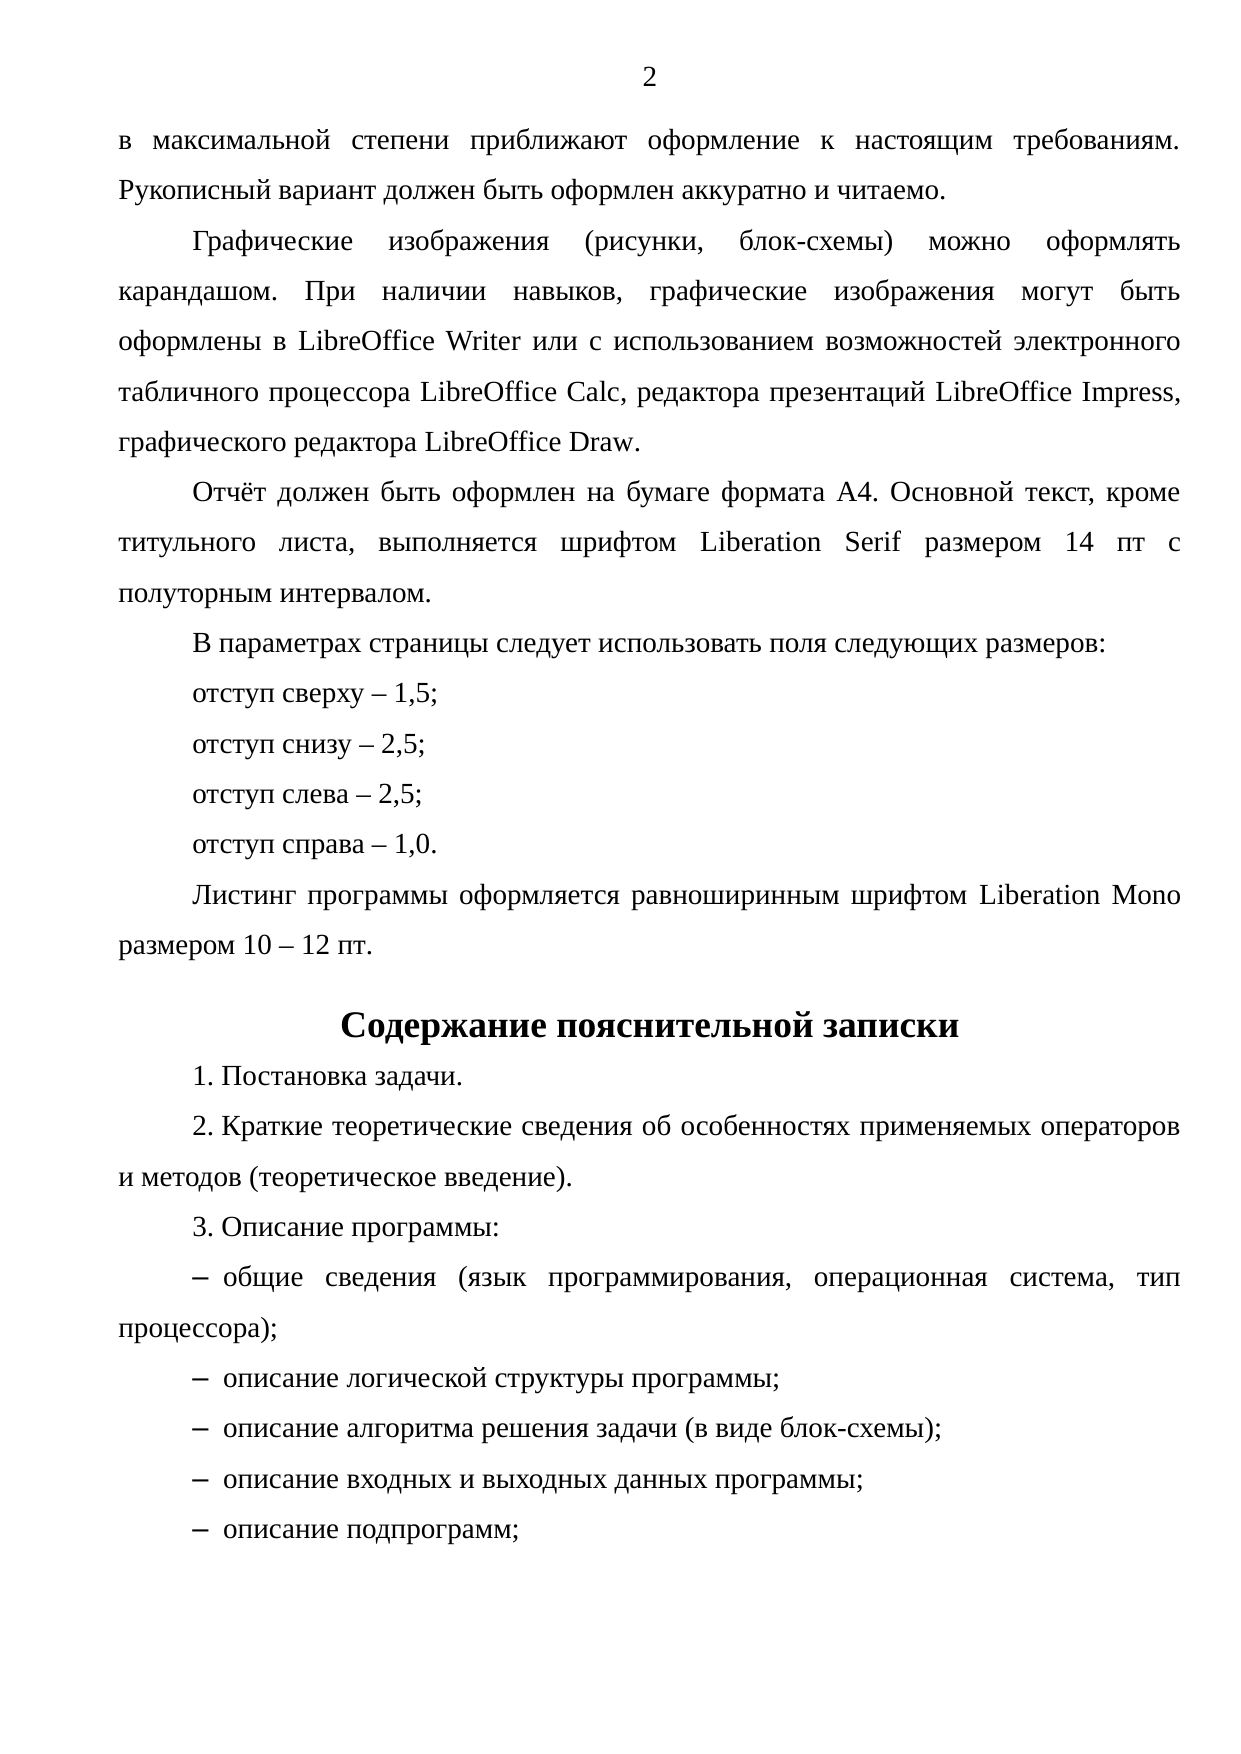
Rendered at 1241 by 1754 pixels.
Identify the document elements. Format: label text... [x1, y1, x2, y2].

list общие сведения (язык программирования, операционная система, тип процессора); [118, 1259, 1181, 1343]
text отступ слева – 2,5; [118, 776, 1181, 810]
list описание логической структуры программы; [118, 1360, 1181, 1394]
list Постановка задачи. [118, 1058, 1181, 1092]
list описание алгоритма решения задачи (в виде блок-схемы); [118, 1410, 1181, 1444]
list Краткие теоретические сведения об особенностях применяемых операторов и методов (теоретическое введение). [118, 1108, 1181, 1192]
list описание входных и выходных данных программы; [118, 1461, 1181, 1494]
text Листинг программы оформляется равноширинным шрифтом Liberation Mono размером 10 – 12 пт. [118, 877, 1181, 961]
list описание подпрограмм; [118, 1511, 1181, 1545]
text Отчёт должен быть оформлен на бумаге формата А4. Основной текст, кроме титульного листа, выполняется шрифтом Liberation Serif размером 14 пт с полуторным интервалом. [118, 474, 1181, 608]
text отступ сверху – 1,5; [118, 676, 1181, 709]
subtitle Содержание пояснительной записки [118, 1002, 1181, 1046]
text отступ снизу – 2,5; [118, 726, 1181, 759]
text Графические изображения (рисунки, блок-схемы) можно оформлять карандашом. При наличии навыков, графические изображения могут быть оформлены в LibreOffice Writer или с использованием возможностей электронного табличного процессора LibreOffice Calc, редактора презентаций LibreOffice Impress, графического редактора LibreOffice Draw. [118, 223, 1181, 457]
text в максимальной степени приближают оформление к настоящим требованиям. Рукописный вариант должен быть оформлен аккуратно и читаемо. [118, 122, 1181, 206]
list Описание программы: [118, 1209, 1181, 1242]
text В параметрах страницы следует использовать поля следующих размеров: [118, 625, 1181, 659]
text отступ справа – 1,0. [118, 826, 1181, 860]
